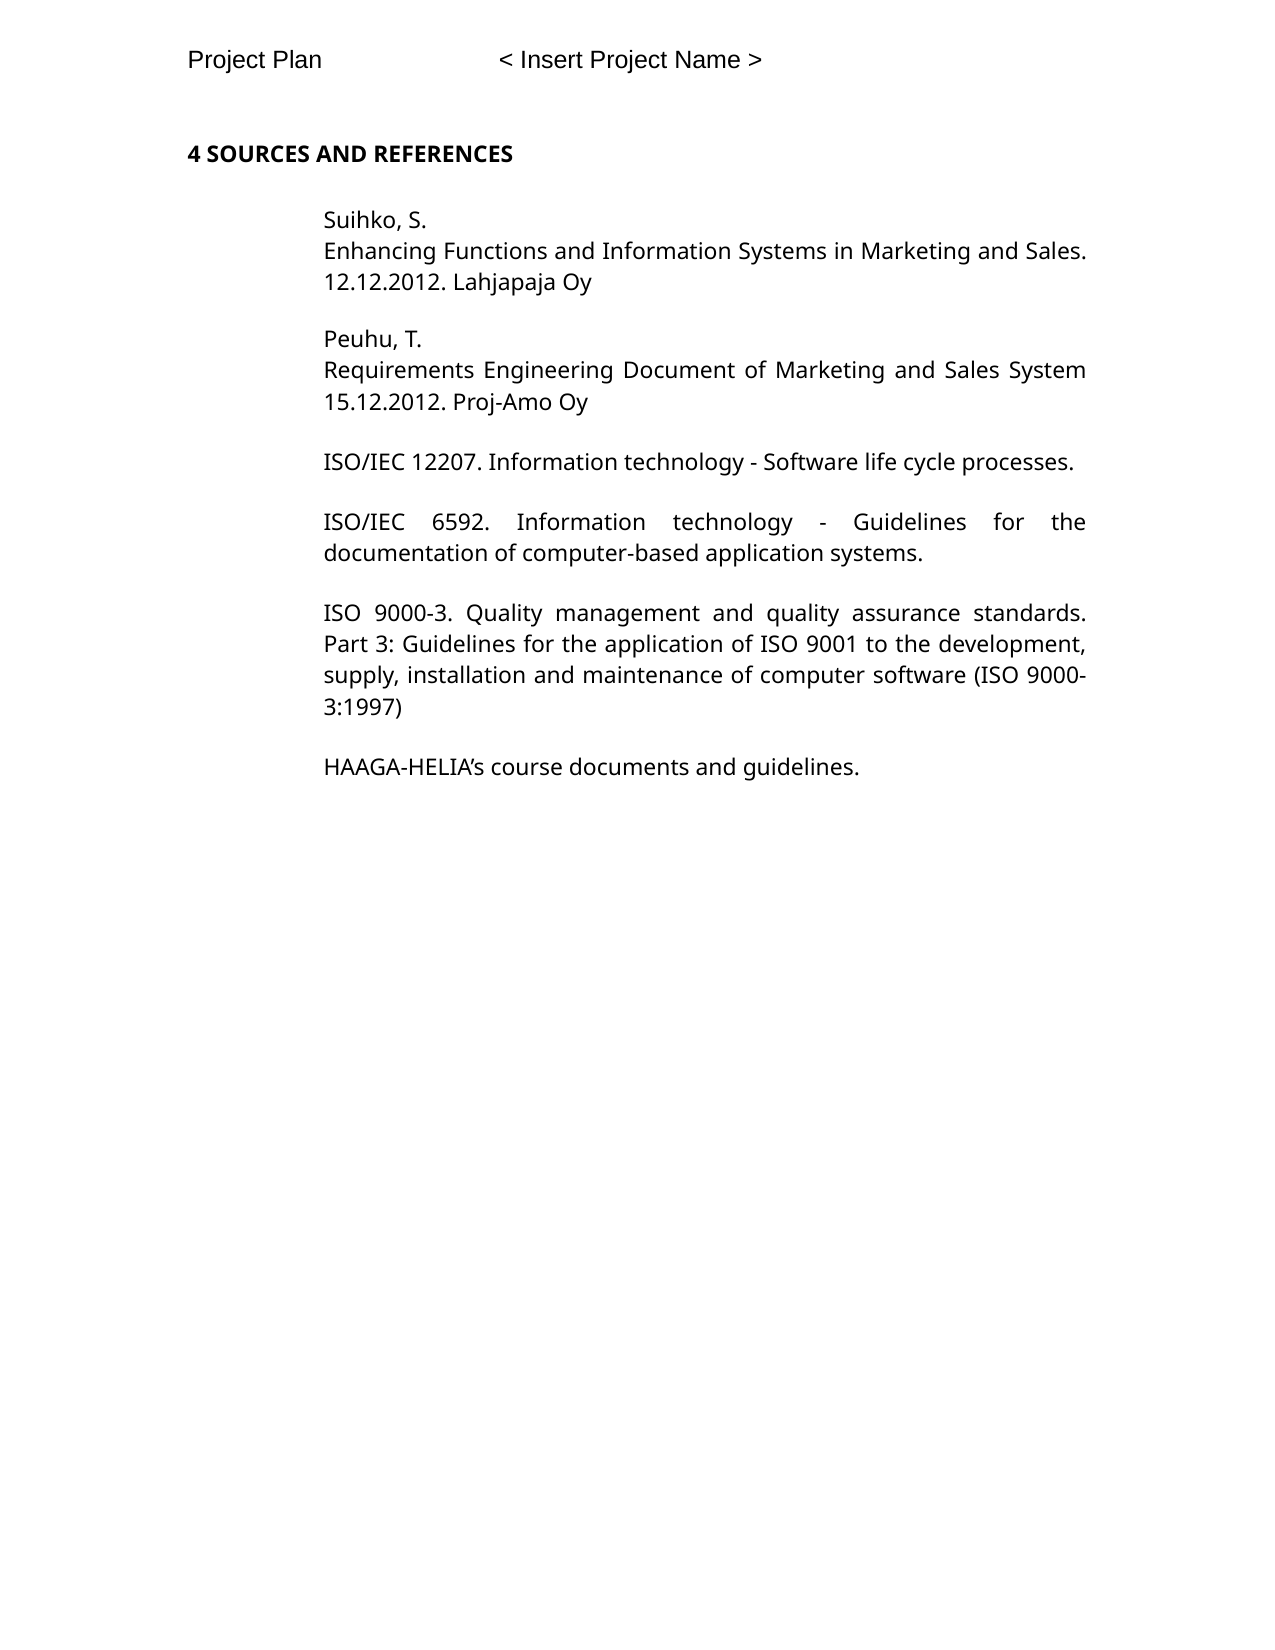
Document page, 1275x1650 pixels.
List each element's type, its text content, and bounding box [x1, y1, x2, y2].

text Enhancing Functions and Information Systems in Marketing and Sales. 12.12.2012. Lahjapaja Oy [323, 235, 1087, 297]
text Peuhu, T. [323, 323, 1087, 354]
text Suihko, S. [323, 204, 1087, 235]
text ISO 9000-3. Quality management and quality assurance standards. Part 3: Guidelines for the application of ISO 9001 to the development, supply, installation and maintenance of computer software (ISO 9000-3:1997) [323, 597, 1087, 722]
text Requirements Engineering Document of Marketing and Sales System 15.12.2012. Proj-Amo Oy [323, 354, 1087, 417]
text ISO/IEC 12207. Information technology - Software life cycle processes. [323, 446, 1087, 477]
subtitle 4 SOURCES AND REFERENCES [187, 137, 1087, 169]
text HAAGA-HELIA’s course documents and guidelines. [323, 751, 1087, 782]
text ISO/IEC 6592. Information technology - Guidelines for the documentation of computer-based application systems. [323, 506, 1087, 568]
